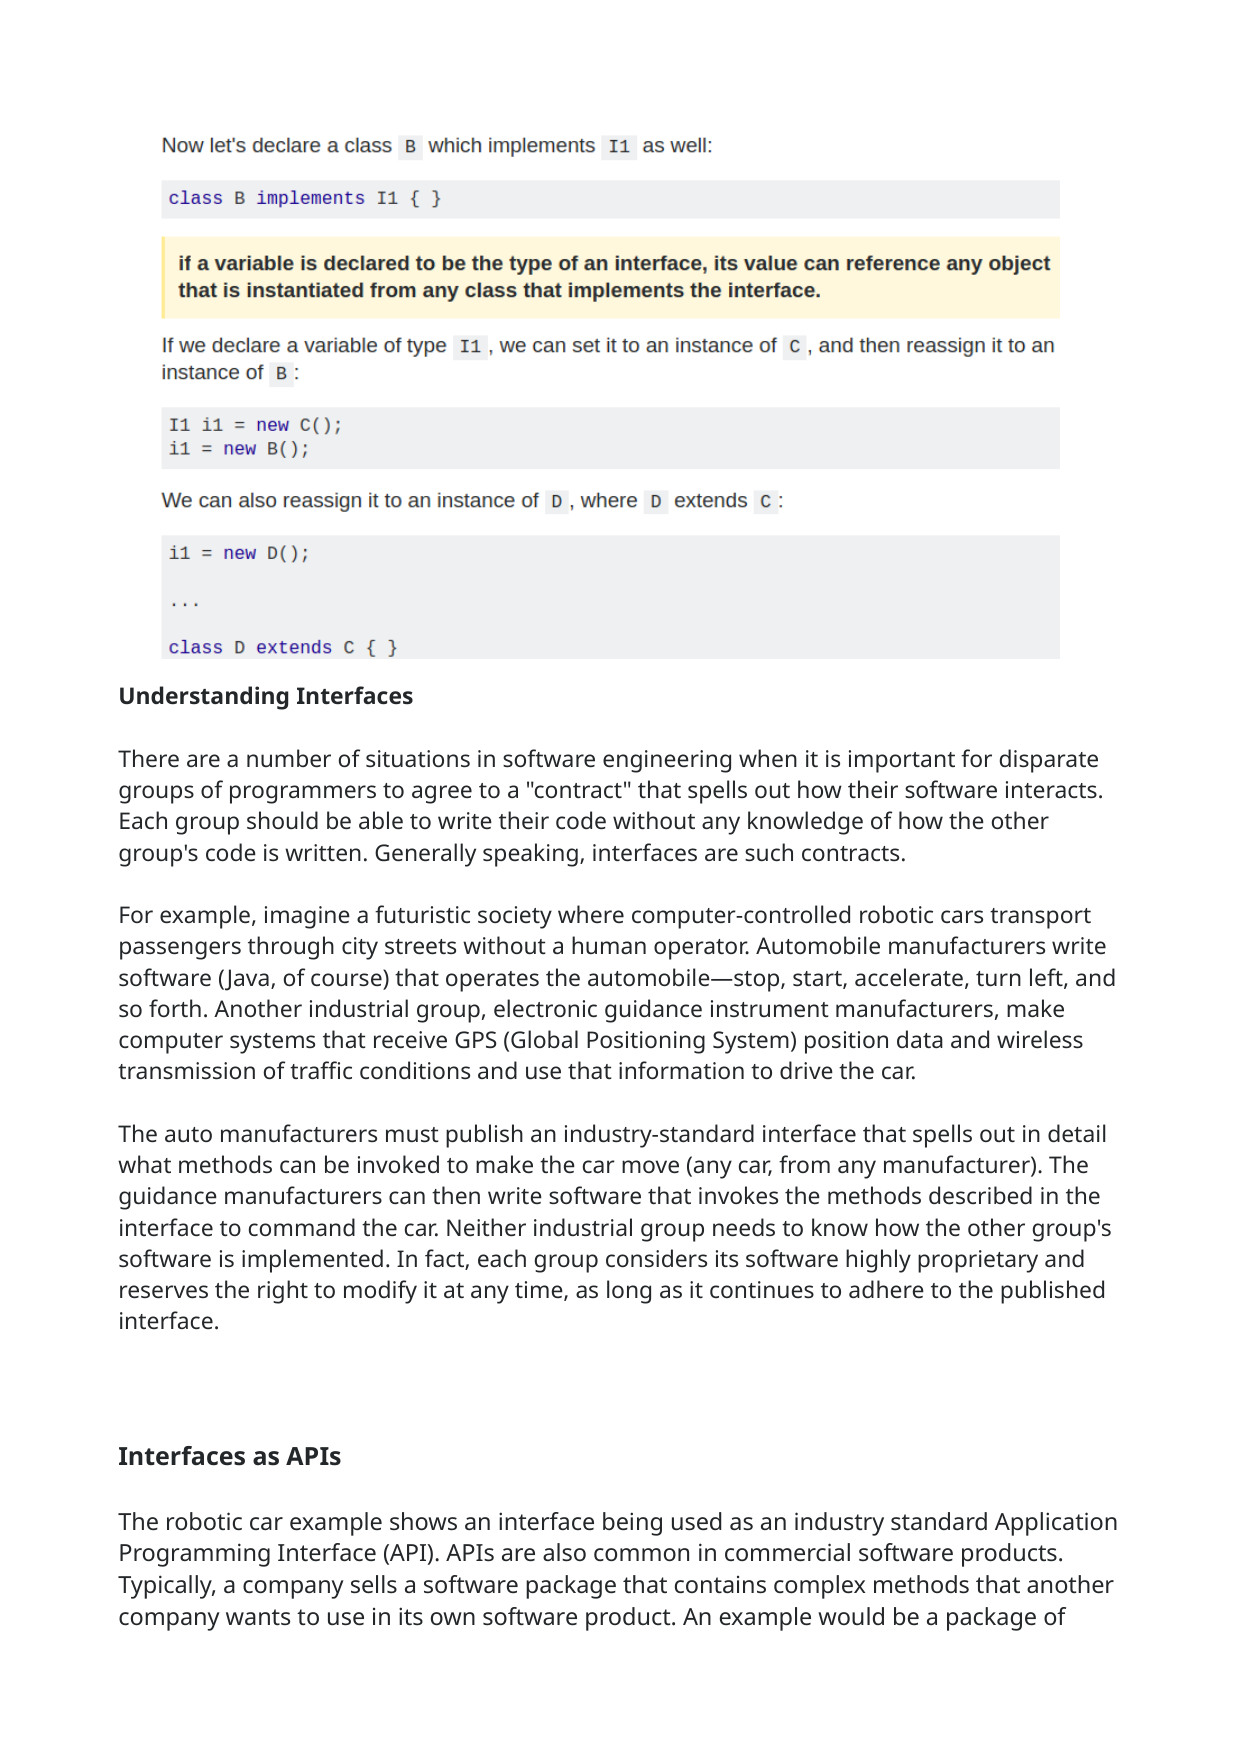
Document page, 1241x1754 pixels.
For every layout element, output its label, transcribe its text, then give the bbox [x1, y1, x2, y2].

text Interfaces as APIs [118, 1439, 1122, 1473]
text There are a number of situations in software engineering when it is important for disparate groups of programmers to agree to a "contract" that spells out how their software interacts. Each group should be able to write their code without any knowledge of how the other group's code is written. Generally speaking, interfaces are such contracts. [118, 743, 1122, 868]
picture [157, 131, 1060, 659]
text For example, imagine a futuristic society where computer-controlled robotic cars transport passengers through city streets without a human operator. Automobile manufacturers write software (Java, of course) that operates the automobile—stop, start, accelerate, turn left, and so forth. Another industrial group, electronic guidance instrument manufacturers, make computer systems that receive GPS (Global Positioning System) position data and wireless transmission of traffic conditions and use that information to drive the car. [118, 899, 1122, 1087]
text Understanding Interfaces [118, 680, 1122, 712]
text The auto manufacturers must publish an industry-standard interface that spells out in detail what methods can be invoked to make the car move (any car, from any manufacturer). The guidance manufacturers can then write software that invokes the methods described in the interface to command the car. Neither industrial group needs to know how the other group's software is implemented. In fact, each group considers its software highly proprietary and reserves the right to modify it at any time, as long as it continues to adhere to the published interface. [118, 1118, 1122, 1337]
text The robotic car example shows an interface being used as an industry standard Application Programming Interface (API). APIs are also common in commercial software products. Typically, a company sells a software package that contains complex methods that another company wants to use in its own software product. An example would be a package of [118, 1505, 1122, 1633]
